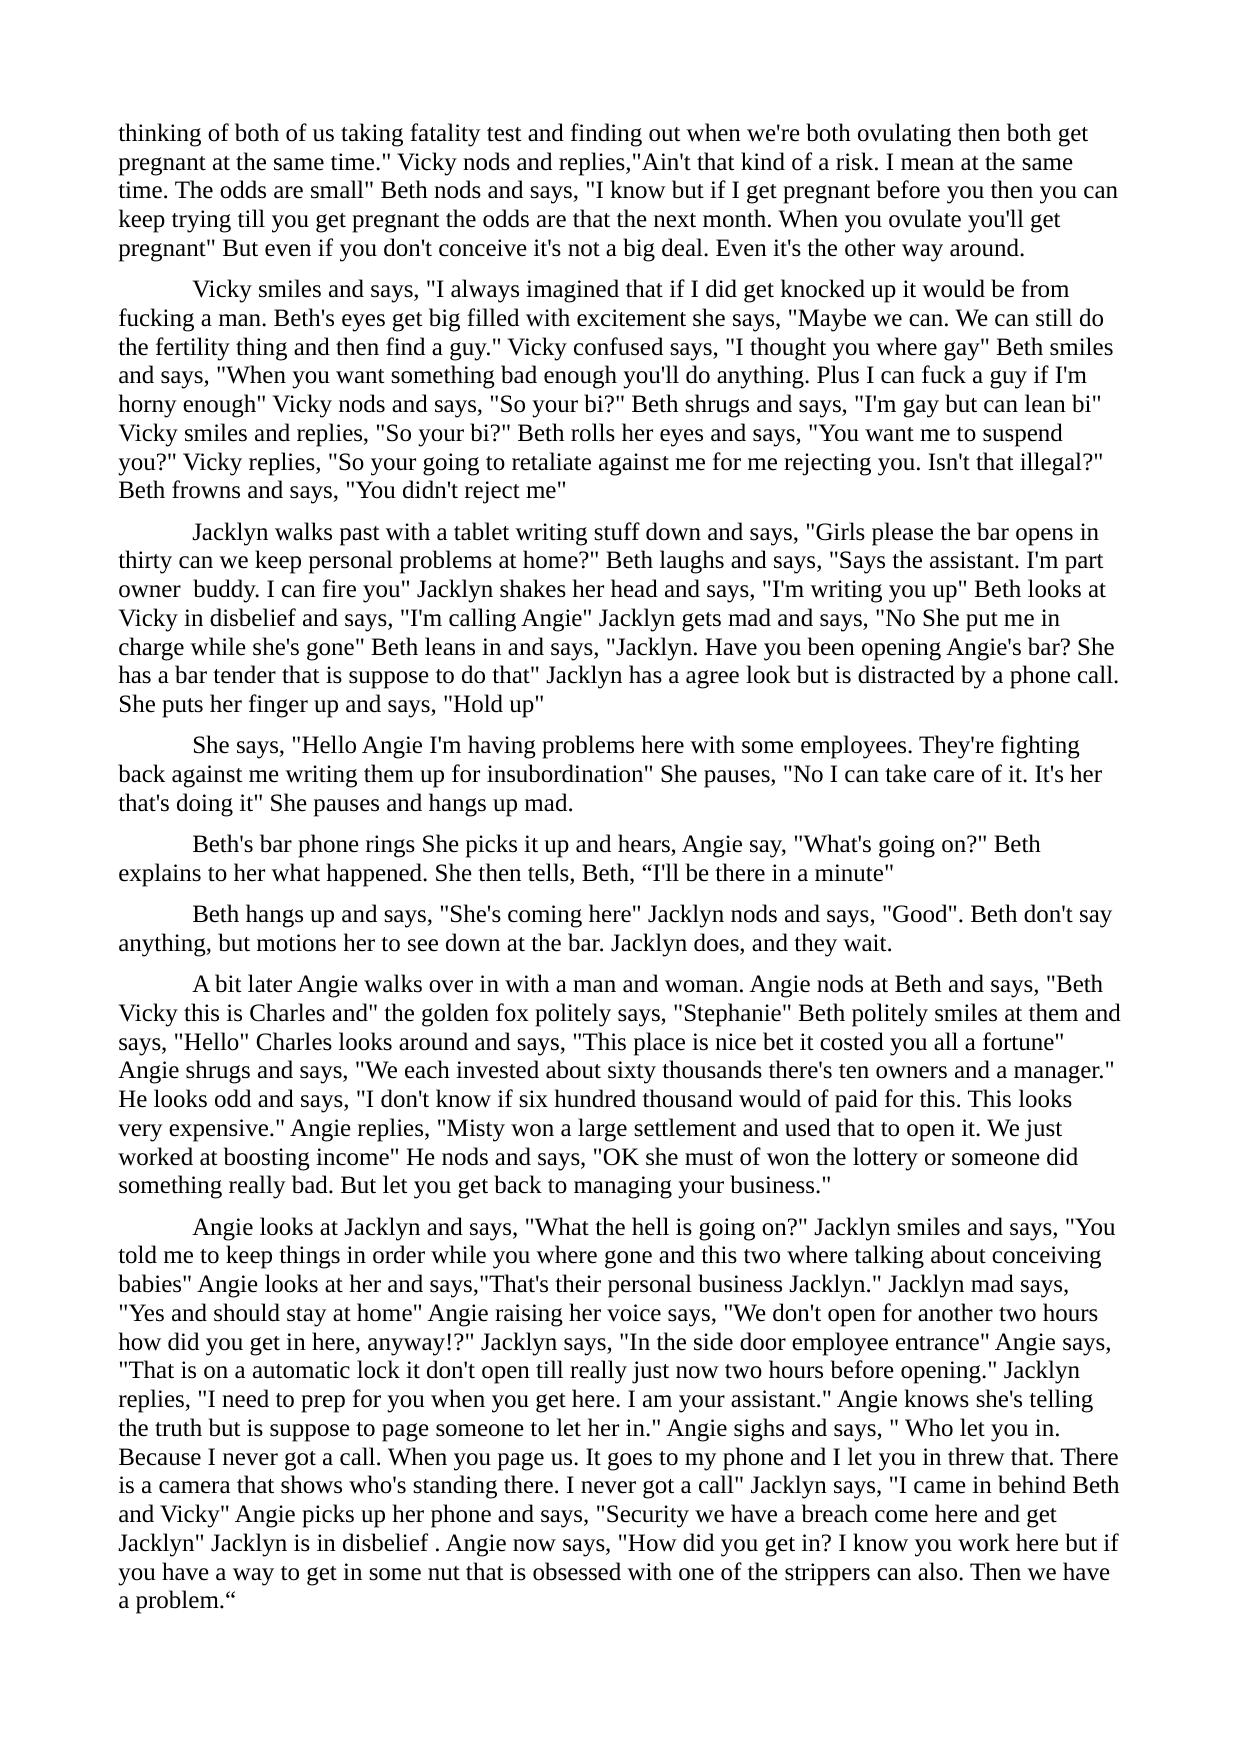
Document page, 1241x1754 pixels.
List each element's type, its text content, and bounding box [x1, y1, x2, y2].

text Jacklyn walks past with a tablet writing stuff down and says, "Girls please the bar opens in thirty can we keep personal problems at home?" Beth laughs and says, "Says the assistant. I'm part owner buddy. I can fire you" Jacklyn shakes her head and says, "I'm writing you up" Beth looks at Vicky in disbelief and says, "I'm calling Angie" Jacklyn gets mad and says, "No She put me in charge while she's gone" Beth leans in and says, "Jacklyn. Have you been opening Angie's bar? She has a bar tender that is suppose to do that" Jacklyn has a agree look but is distracted by a phone call. She puts her finger up and says, "Hold up" [118, 517, 1122, 718]
text Angie looks at Jacklyn and says, "What the hell is going on?" Jacklyn smiles and says, "You told me to keep things in order while you where gone and this two where talking about conceiving babies" Angie looks at her and says,"That's their personal business Jacklyn." Jacklyn mad says, "Yes and should stay at home" Angie raising her voice says, "We don't open for another two hours how did you get in here, anyway!?" Jacklyn says, "In the side door employee entrance" Angie says, "That is on a automatic lock it don't open till really just now two hours before opening." Jacklyn replies, "I need to prep for you when you get here. I am your assistant." Angie knows she's telling the truth but is suppose to page someone to let her in." Angie sighs and says, " Who let you in. Because I never got a call. When you page us. It goes to my phone and I let you in threw that. There is a camera that shows who's standing there. I never got a call" Jacklyn says, "I came in behind Beth and Vicky" Angie picks up her phone and says, "Security we have a breach come here and get Jacklyn" Jacklyn is in disbelief . Angie now says, "How did you get in? I know you work here but if you have a way to get in some nut that is obsessed with one of the strippers can also. Then we have a problem.“ [118, 1212, 1122, 1614]
text A bit later Angie walks over in with a man and woman. Angie nods at Beth and says, "Beth Vicky this is Charles and" the golden fox politely says, "Stephanie" Beth politely smiles at them and says, "Hello" Charles looks around and says, "This place is nice bet it costed you all a fortune" Angie shrugs and says, "We each invested about sixty thousands there's ten owners and a manager." He looks odd and says, "I don't know if six hundred thousand would of paid for this. This looks very expensive." Angie replies, "Misty won a large settlement and used that to open it. We just worked at boosting income" He nods and says, "OK she must of won the lottery or someone did something really bad. But let you get back to managing your business." [118, 969, 1122, 1199]
text thinking of both of us taking fatality test and finding out when we're both ovulating then both get pregnant at the same time." Vicky nods and replies,"Ain't that kind of a risk. I mean at the same time. The odds are small" Beth nods and says, "I know but if I get pregnant before you then you can keep trying till you get pregnant the odds are that the next month. When you ovulate you'll get pregnant" But even if you don't conceive it's not a big deal. Even it's the other way around. [118, 118, 1122, 262]
text Beth's bar phone rings She picks it up and hears, Angie say, "What's going on?" Beth explains to her what happened. She then tells, Beth, “I'll be there in a minute" [118, 829, 1122, 887]
text She says, "Hello Angie I'm having problems here with some employees. They're fighting back against me writing them up for insubordination" She pauses, "No I can take care of it. It's her that's doing it" She pauses and hangs up mad. [118, 731, 1122, 817]
text Vicky smiles and says, "I always imagined that if I did get knocked up it would be from fucking a man. Beth's eyes get big filled with excitement she says, "Maybe we can. We can still do the fertility thing and then find a guy." Vicky confused says, "I thought you where gay" Beth smiles and says, "When you want something bad enough you'll do anything. Plus I can fuck a guy if I'm horny enough" Vicky nods and says, "So your bi?" Beth shrugs and says, "I'm gay but can lean bi" Vicky smiles and replies, "So your bi?" Beth rolls her eyes and says, "You want me to suspend you?" Vicky replies, "So your going to retaliate against me for me rejecting you. Isn't that illegal?" Beth frowns and says, "You didn't reject me" [118, 274, 1122, 504]
text Beth hangs up and says, "She's coming here" Jacklyn nods and says, "Good". Beth don't say anything, but motions her to see down at the bar. Jacklyn does, and they wait. [118, 899, 1122, 957]
